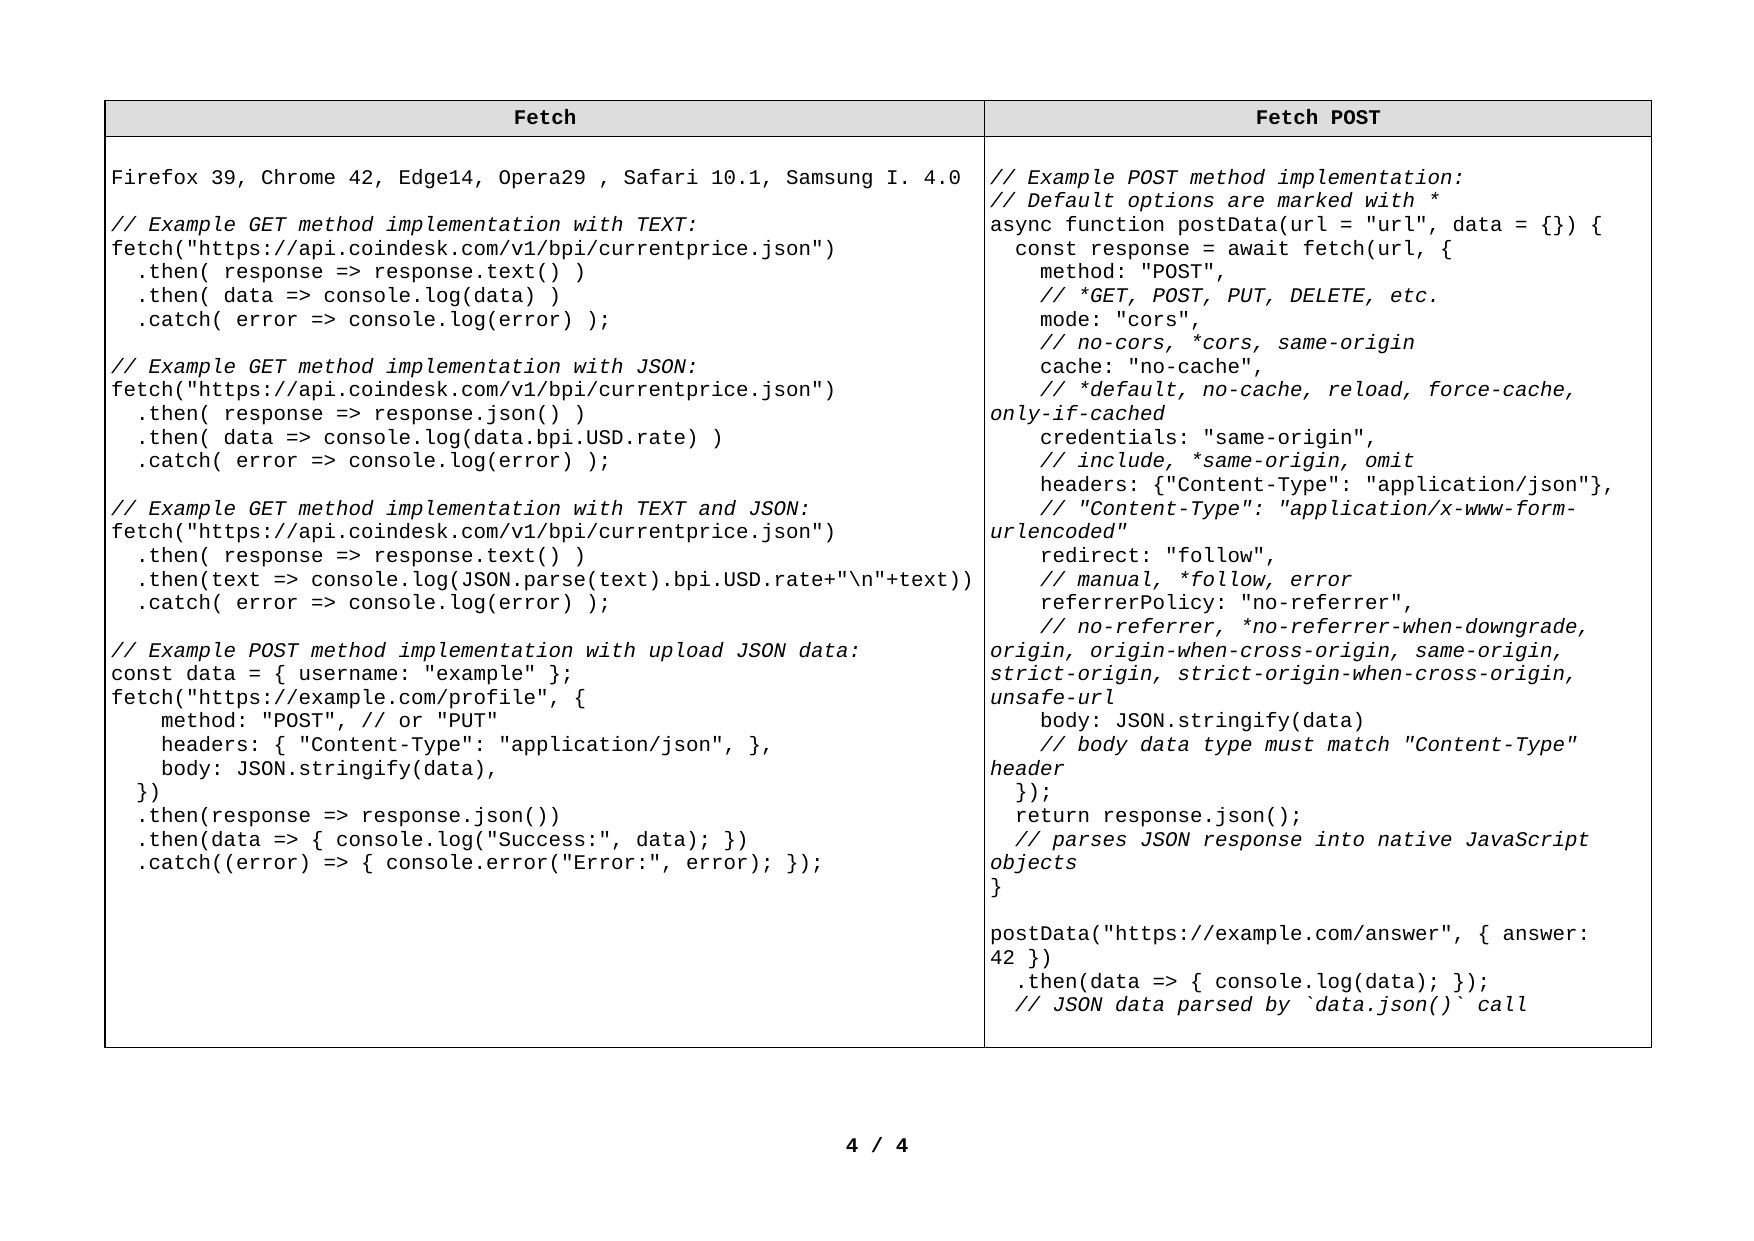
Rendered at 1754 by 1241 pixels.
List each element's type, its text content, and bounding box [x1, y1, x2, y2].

table_header Fetch POST [985, 101, 1651, 136]
table_cell Firefox 39, Chrome 42, Edge14, Opera29 , Safari 10.1, Samsung I. 4.0 // Example GET method implementation with TEXT: fetch("https://api.coindesk.com/v1/bpi/currentprice.json") .then( response => response.text() ) .then( data => console.log(data) ) .catch( error => console.log(error) ); // Example GET method implementation with JSON: fetch("https://api.coindesk.com/v1/bpi/currentprice.json") .then( response => response.json() ) .then( data => console.log(data.bpi.USD.rate) ) .catch( error => console.log(error) ); // Example GET method implementation with TEXT and JSON: fetch("https://api.coindesk.com/v1/bpi/currentprice.json") .then( response => response.text() ) .then(text => console.log(JSON.parse(text).bpi.USD.rate+"\n"+text)) .catch( error => console.log(error) ); // Example POST method implementation with upload JSON data: const data = { username: "example" }; fetch("https://example.com/profile", { method: "POST", // or "PUT" headers: { "Content-Type": "application/json", }, body: JSON.stringify(data), }) .then(response => response.json()) .then(data => { console.log("Success:", data); }) .catch((error) => { console.error("Error:", error); }); [106, 137, 984, 1047]
table_header Fetch [106, 101, 984, 136]
table_cell // Example POST method implementation: // Default options are marked with * async function postData(url = "url", data = {}) { const response = await fetch(url, { method: "POST", // *GET, POST, PUT, DELETE, etc. mode: "cors", // no-cors, *cors, same-origin cache: "no-cache", // *default, no-cache, reload, force-cache, only-if-cached credentials: "same-origin", // include, *same-origin, omit headers: {"Content-Type": "application/json"}, // "Content-Type": "application/x-www-form-urlencoded" redirect: "follow", // manual, *follow, error referrerPolicy: "no-referrer", // no-referrer, *no-referrer-when-downgrade, origin, origin-when-cross-origin, same-origin, strict-origin, strict-origin-when-cross-origin, unsafe-url body: JSON.stringify(data) // body data type must match "Content-Type" header }); return response.json(); // parses JSON response into native JavaScript objects } postData("https://example.com/answer", { answer: 42 }) .then(data => { console.log(data); }); // JSON data parsed by `data.json()` call [985, 137, 1651, 1047]
